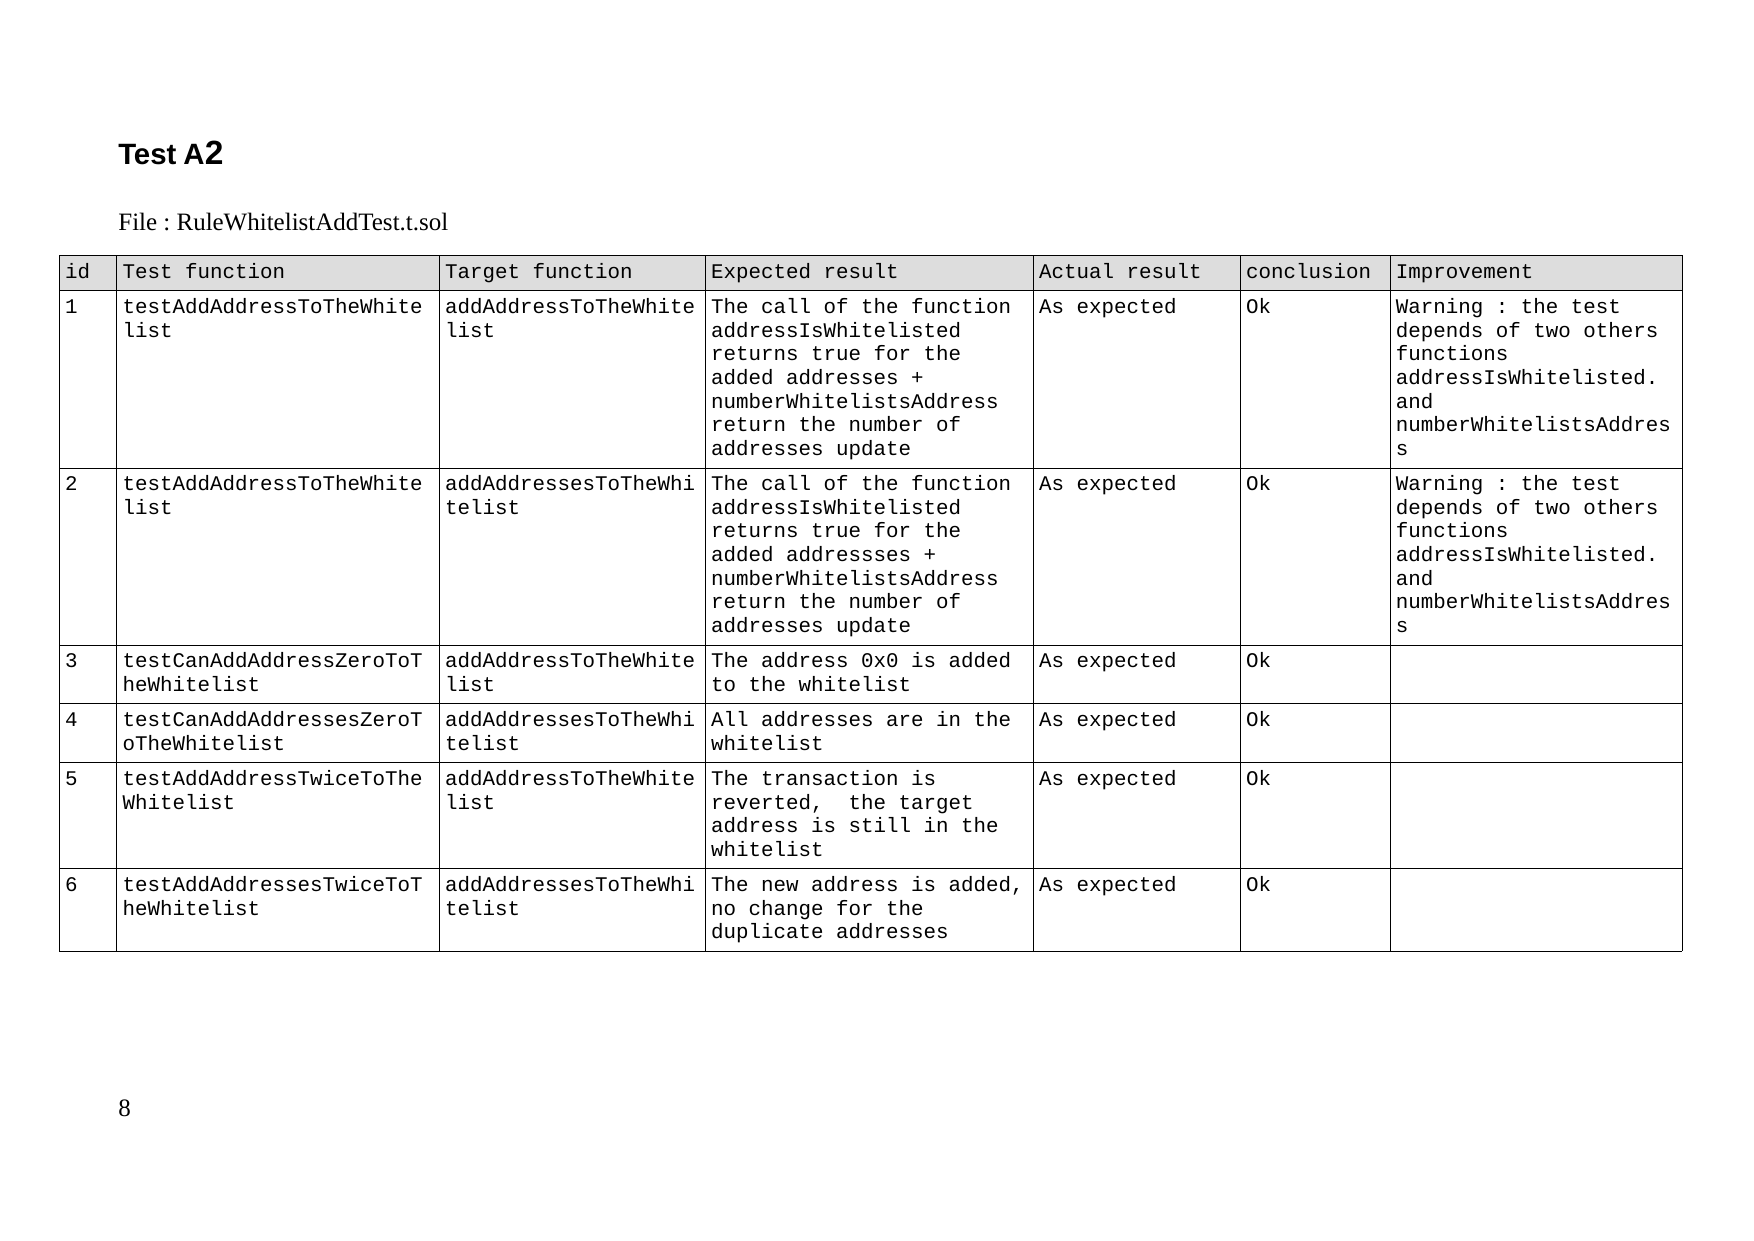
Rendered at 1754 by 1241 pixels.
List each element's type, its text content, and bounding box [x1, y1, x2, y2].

table_header Actual result [1034, 256, 1240, 290]
table_header Target function [440, 256, 705, 290]
table_cell The transaction is reverted, the target address is still in the whitelist [706, 763, 1033, 868]
table_cell As expected [1034, 291, 1240, 467]
table_cell The call of the function addressIsWhitelisted returns true for the added addresses + numberWhitelistsAddress return the number of addresses update [706, 291, 1033, 467]
table_cell 4 [60, 704, 116, 762]
table_cell addAddressToTheWhitelist [440, 291, 705, 467]
table_cell testAddAddressTwiceToTheWhitelist [117, 763, 439, 868]
table_cell [1391, 704, 1682, 762]
table_cell addAddressToTheWhitelist [440, 646, 705, 703]
table_cell Ok [1241, 469, 1390, 644]
table_cell [1391, 869, 1682, 951]
table_cell [1391, 763, 1682, 868]
table_cell All addresses are in the whitelist [706, 704, 1033, 762]
table_cell addAddressesToTheWhitelist [440, 869, 705, 951]
table_cell 1 [60, 291, 116, 467]
table_cell testCanAddAddressesZeroToTheWhitelist [117, 704, 439, 762]
table_header id [60, 256, 116, 290]
table_cell As expected [1034, 646, 1240, 703]
table_cell Ok [1241, 704, 1390, 762]
table_header conclusion [1241, 256, 1390, 290]
table_cell testAddAddressToTheWhitelist [117, 469, 439, 644]
subtitle Test A2 [118, 133, 1636, 171]
table_header Test function [117, 256, 439, 290]
table_cell testCanAddAddressZeroToTheWhitelist [117, 646, 439, 703]
table_cell Ok [1241, 869, 1390, 951]
table_cell Warning : the test depends of two others functions addressIsWhitelisted. and numberWhitelistsAddress [1391, 469, 1682, 644]
table_cell As expected [1034, 469, 1240, 644]
table_cell The new address is added, no change for the duplicate addresses [706, 869, 1033, 951]
text File : RuleWhitelistAddTest.t.sol [118, 207, 1636, 236]
table_cell Warning : the test depends of two others functions addressIsWhitelisted. and numberWhitelistsAddress [1391, 291, 1682, 467]
table_cell As expected [1034, 704, 1240, 762]
table_cell Ok [1241, 646, 1390, 703]
table_cell 2 [60, 469, 116, 644]
table_cell As expected [1034, 869, 1240, 951]
table_header Improvement [1391, 256, 1682, 290]
table_cell testAddAddressToTheWhitelist [117, 291, 439, 467]
table_cell As expected [1034, 763, 1240, 868]
table_cell 5 [60, 763, 116, 868]
table_cell testAddAddressesTwiceToTheWhitelist [117, 869, 439, 951]
table_cell addAddressToTheWhitelist [440, 763, 705, 868]
table_cell Ok [1241, 763, 1390, 868]
table_cell Ok [1241, 291, 1390, 467]
table_cell 3 [60, 646, 116, 703]
table_cell [1391, 646, 1682, 703]
table_cell The call of the function addressIsWhitelisted returns true for the added addressses + numberWhitelistsAddress return the number of addresses update [706, 469, 1033, 644]
table_cell 6 [60, 869, 116, 951]
table_cell addAddressesToTheWhitelist [440, 704, 705, 762]
table_header Expected result [706, 256, 1033, 290]
table_cell The address 0x0 is added to the whitelist [706, 646, 1033, 703]
table_cell addAddressesToTheWhitelist [440, 469, 705, 644]
